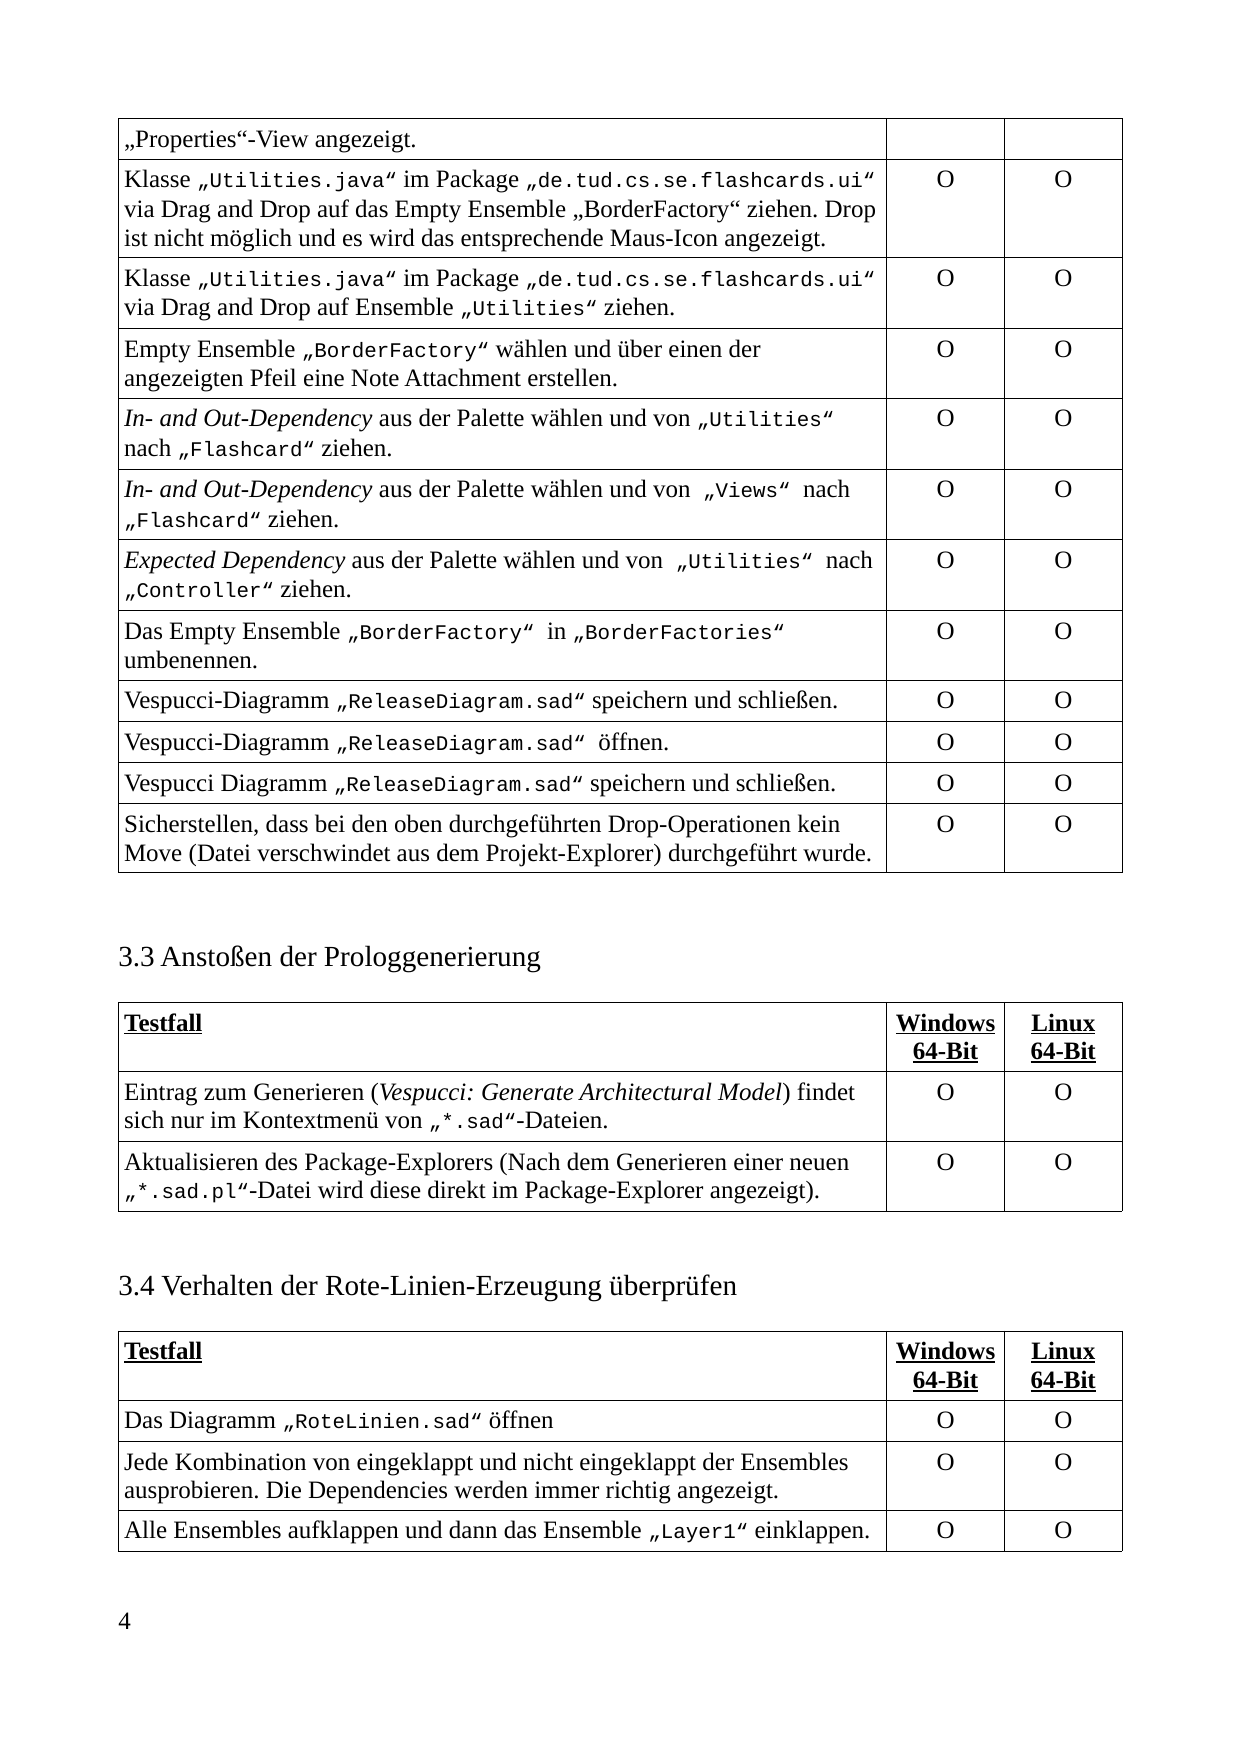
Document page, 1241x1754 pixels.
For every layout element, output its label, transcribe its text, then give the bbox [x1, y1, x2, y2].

table_cell Sicherstellen, dass bei den oben durchgeführten Drop-Operationen kein Move (Datei verschwindet aus dem Projekt-Explorer) durchgeführt wurde. [119, 804, 886, 872]
table_cell O [887, 1142, 1004, 1211]
table_header Linux 64-Bit [1005, 1003, 1122, 1071]
table_cell O [887, 763, 1004, 803]
table_cell O [887, 722, 1004, 762]
table_cell Aktualisieren des Package-Explorers (Nach dem Generieren einer neuen „*.sad.pl“-Datei wird diese direkt im Package-Explorer angezeigt). [119, 1142, 886, 1211]
text 3.3 Anstoßen der Prologgenerierung [118, 939, 1122, 973]
table_cell O [1005, 470, 1122, 539]
table_cell O [887, 470, 1004, 539]
table_cell O [887, 540, 1004, 610]
table_header Windows 64-Bit [887, 1332, 1004, 1399]
table_cell [1005, 119, 1122, 158]
table_cell O [1005, 1142, 1122, 1211]
table_cell O [887, 329, 1004, 398]
table_cell O [1005, 804, 1122, 872]
text 3.4 Verhalten der Rote-Linien-Erzeugung überprüfen [118, 1268, 1122, 1302]
table_cell O [1005, 722, 1122, 762]
table_cell O [1005, 681, 1122, 721]
table_cell Empty Ensemble „BorderFactory“ wählen und über einen der angezeigten Pfeil eine Note Attachment erstellen. [119, 329, 886, 398]
table_cell O [887, 258, 1004, 328]
table_cell O [887, 611, 1004, 680]
table_cell O [887, 1072, 1004, 1141]
table_cell O [1005, 1072, 1122, 1141]
table_header Windows 64-Bit [887, 1003, 1004, 1071]
table_cell O [887, 804, 1004, 872]
table_cell Vespucci-Diagramm „ReleaseDiagram.sad“ speichern und schließen. [119, 681, 886, 721]
table_cell O [1005, 1511, 1122, 1551]
table_header Testfall [119, 1003, 886, 1071]
table_cell Klasse „Utilities.java“ im Package „de.tud.cs.se.flashcards.ui“ via Drag and Drop auf das Empty Ensemble „BorderFactory“ ziehen. Drop ist nicht möglich und es wird das entsprechende Maus-Icon angezeigt. [119, 160, 886, 257]
table_cell „Properties“-View angezeigt. [119, 119, 886, 158]
table_cell O [1005, 399, 1122, 468]
table_cell Klasse „Utilities.java“ im Package „de.tud.cs.se.flashcards.ui“ via Drag and Drop auf Ensemble „Utilities“ ziehen. [119, 258, 886, 328]
table_cell O [1005, 329, 1122, 398]
table_cell O [1005, 763, 1122, 803]
table_cell O [1005, 611, 1122, 680]
table_cell O [1005, 1442, 1122, 1510]
table_cell Vespucci-Diagramm „ReleaseDiagram.sad“ öffnen. [119, 722, 886, 762]
table_header Testfall [119, 1332, 886, 1399]
table_cell Eintrag zum Generieren (Vespucci: Generate Architectural Model) findet sich nur im Kontextmenü von „*.sad“-Dateien. [119, 1072, 886, 1141]
table_cell O [887, 1401, 1004, 1441]
table_header Linux 64-Bit [1005, 1332, 1122, 1399]
table_cell O [887, 1511, 1004, 1551]
table_cell O [887, 681, 1004, 721]
table_cell O [1005, 540, 1122, 610]
table_cell O [887, 1442, 1004, 1510]
table_cell O [887, 399, 1004, 468]
table_cell O [1005, 1401, 1122, 1441]
table_cell Jede Kombination von eingeklappt und nicht eingeklappt der Ensembles ausprobieren. Die Dependencies werden immer richtig angezeigt. [119, 1442, 886, 1510]
table_cell Vespucci Diagramm „ReleaseDiagram.sad“ speichern und schließen. [119, 763, 886, 803]
table_cell In- and Out-Dependency aus der Palette wählen und von „Utilities“ nach „Flashcard“ ziehen. [119, 399, 886, 468]
table_cell In- and Out-Dependency aus der Palette wählen und von „Views“ nach „Flashcard“ ziehen. [119, 470, 886, 539]
table_cell [887, 119, 1004, 158]
table_cell Das Empty Ensemble „BorderFactory“ in „BorderFactories“ umbenennen. [119, 611, 886, 680]
table_cell O [887, 160, 1004, 257]
table_cell Alle Ensembles aufklappen und dann das Ensemble „Layer1“ einklappen. [119, 1511, 886, 1551]
table_cell Das Diagramm „RoteLinien.sad“ öffnen [119, 1401, 886, 1441]
table_cell O [1005, 160, 1122, 257]
table_cell O [1005, 258, 1122, 328]
table_cell Expected Dependency aus der Palette wählen und von „Utilities“ nach „Controller“ ziehen. [119, 540, 886, 610]
